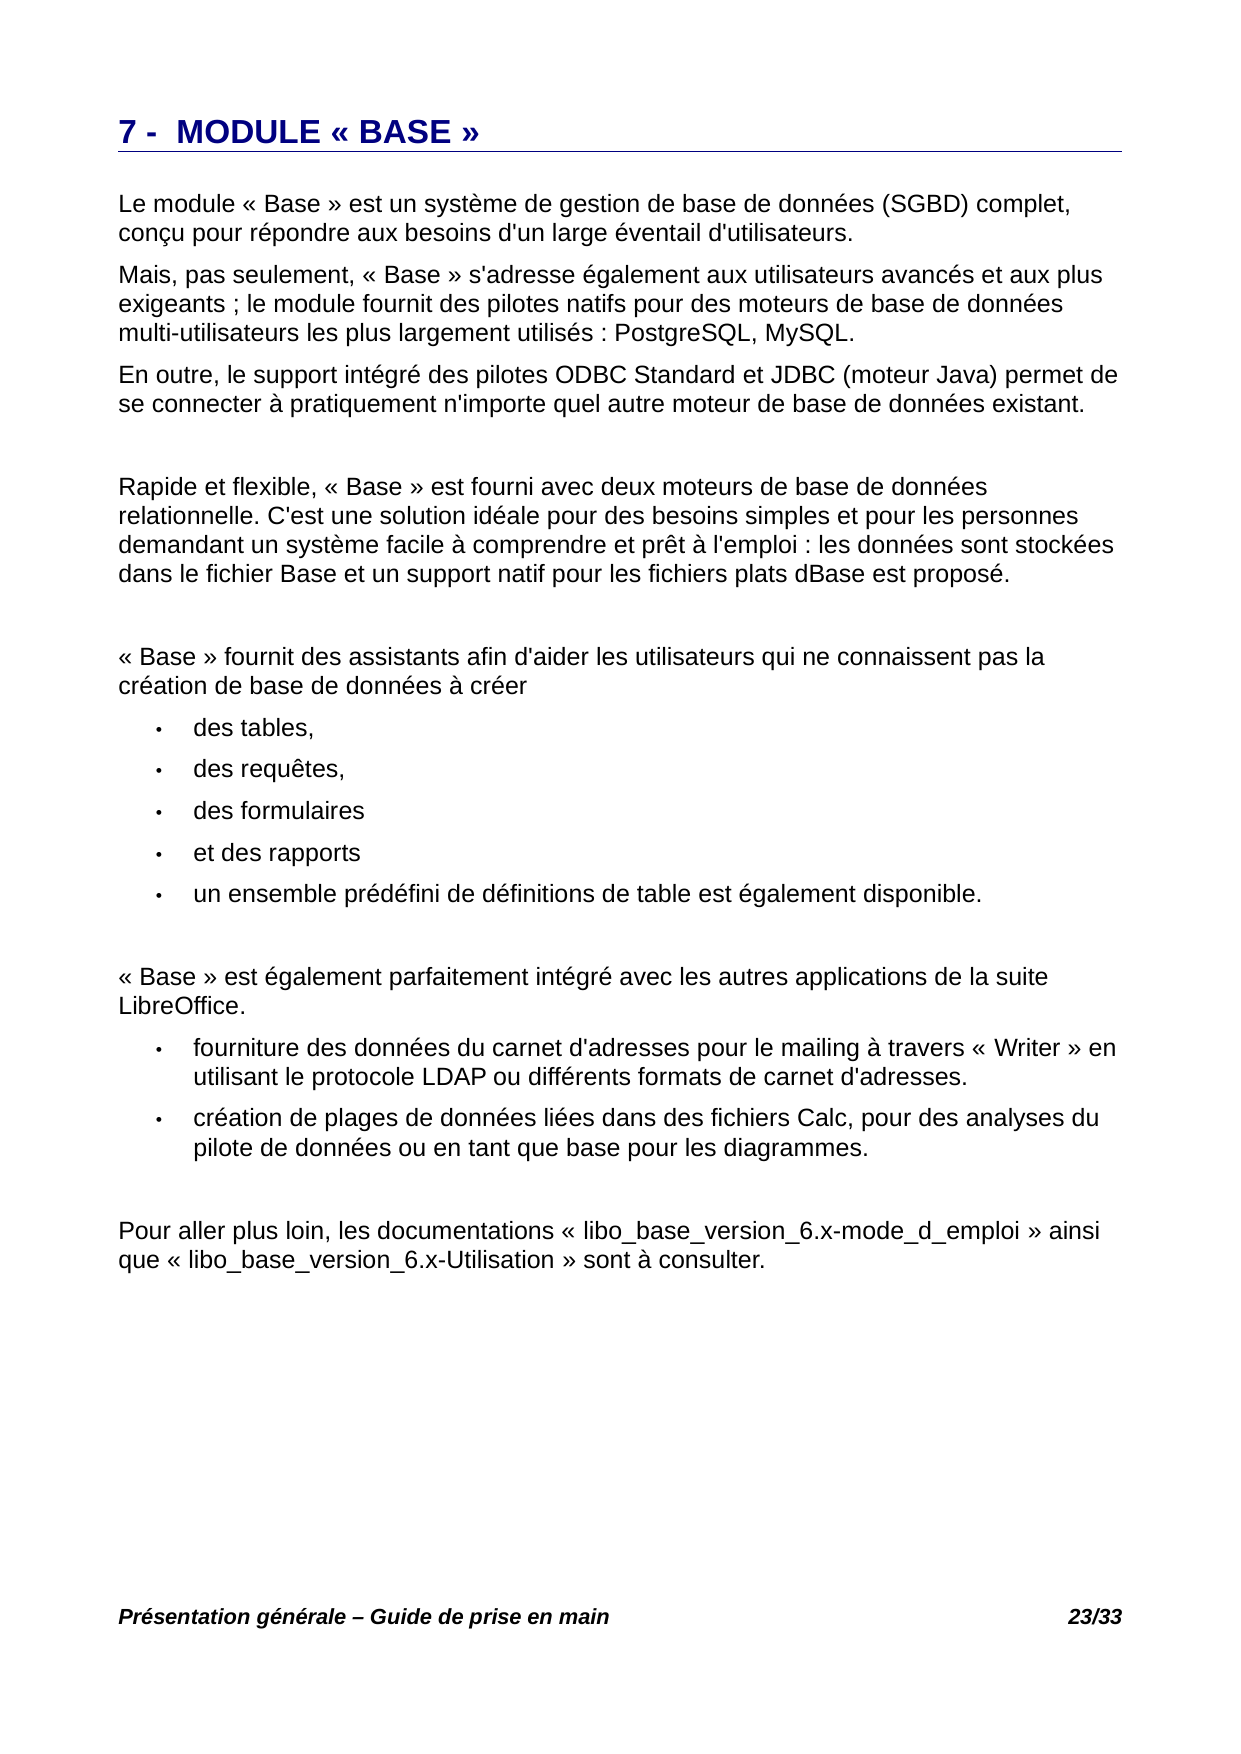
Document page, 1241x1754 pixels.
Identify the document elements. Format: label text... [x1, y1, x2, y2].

list et des rapports [156, 837, 1122, 866]
text « Base » fournit des assistants afin d'aider les utilisateurs qui ne connaissent pas la création de base de données à créer [118, 642, 1122, 700]
list des formulaires [156, 796, 1122, 825]
list fourniture des données du carnet d'adresses pour le mailing à travers « Writer » en utilisant le protocole LDAP ou différents formats de carnet d'adresses. [156, 1033, 1122, 1091]
list des tables, [156, 713, 1122, 742]
text Rapide et flexible, « Base » est fourni avec deux moteurs de base de données relationnelle. C'est une solution idéale pour des besoins simples et pour les personnes demandant un système facile à comprendre et prêt à l'emploi : les données sont stockées dans le fichier Base et un support natif pour les fichiers plats dBase est proposé. [118, 472, 1122, 588]
text « Base » est également parfaitement intégré avec les autres applications de la suite LibreOffice. [118, 962, 1122, 1020]
text Pour aller plus loin, les documentations « libo_base_version_6.x-mode_d_emploi » ainsi que « libo_base_version_6.x-Utilisation » sont à consulter. [118, 1216, 1122, 1274]
text Mais, pas seulement, « Base » s'adresse également aux utilisateurs avancés et aux plus exigeants ; le module fournit des pilotes natifs pour des moteurs de base de données multi-utilisateurs les plus largement utilisés : PostgreSQL, MySQL. [118, 260, 1122, 347]
text Le module « Base » est un système de gestion de base de données (SGBD) complet, conçu pour répondre aux besoins d'un large éventail d'utilisateurs. [118, 189, 1122, 247]
subtitle MODULE « BASE » [118, 112, 1122, 151]
list des requêtes, [156, 754, 1122, 783]
list un ensemble prédéfini de définitions de table est également disponible. [156, 879, 1122, 908]
list création de plages de données liées dans des fichiers Calc, pour des analyses du pilote de données ou en tant que base pour les diagrammes. [156, 1103, 1122, 1161]
text En outre, le support intégré des pilotes ODBC Standard et JDBC (moteur Java) permet de se connecter à pratiquement n'importe quel autre moteur de base de données existant. [118, 359, 1122, 418]
